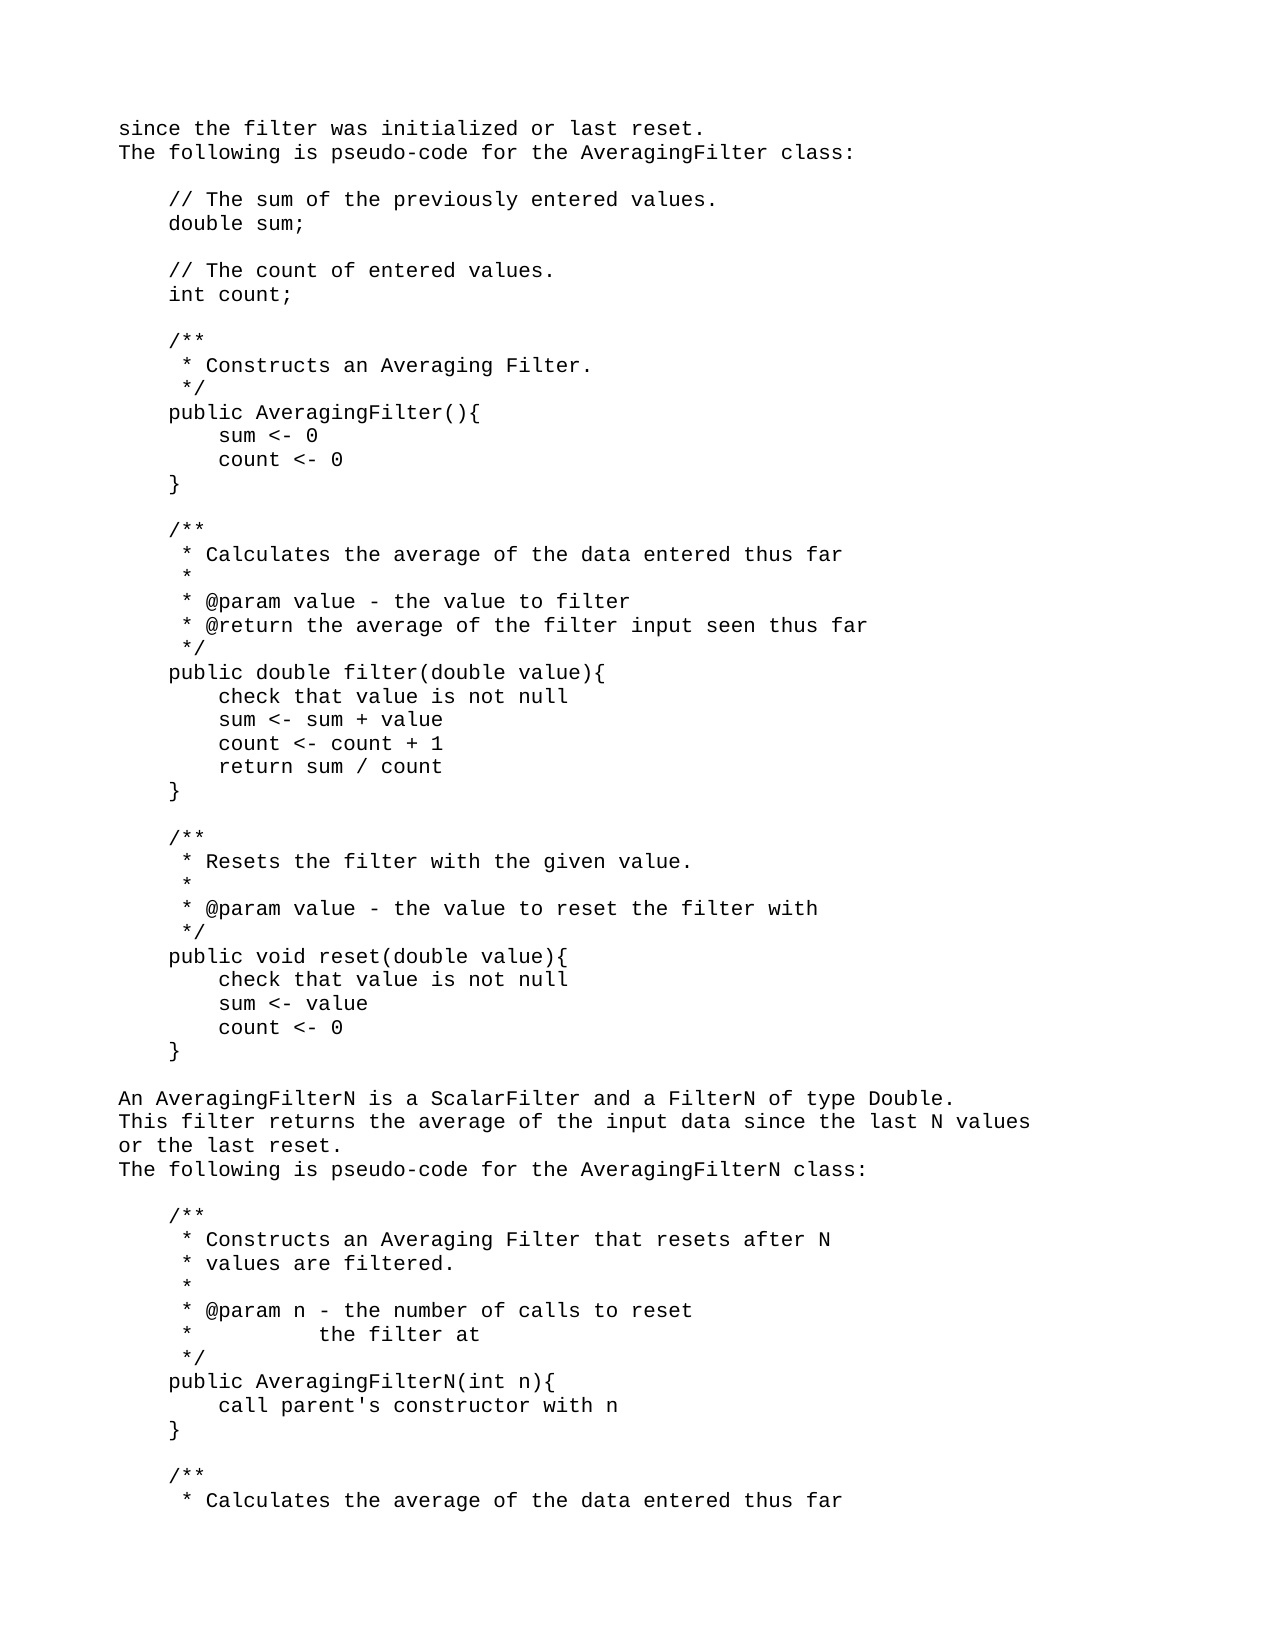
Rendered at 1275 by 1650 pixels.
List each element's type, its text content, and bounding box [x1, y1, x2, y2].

text */ [118, 1348, 1157, 1371]
text * [118, 567, 1157, 591]
text count <- count + 1 [118, 733, 1157, 757]
text call parent's constructor with n [118, 1395, 1157, 1419]
text * @param value - the value to reset the filter with [118, 898, 1157, 922]
text An AveragingFilterN is a ScalarFilter and a FilterN of type Double. [118, 1088, 1157, 1111]
text // The sum of the previously entered values. [118, 189, 1157, 213]
text } [118, 1040, 1157, 1064]
text * the filter at [118, 1324, 1157, 1348]
text public AveragingFilter(){ [118, 402, 1157, 426]
text } [118, 473, 1157, 496]
text check that value is not null [118, 969, 1157, 993]
text * [118, 1277, 1157, 1300]
text * Calculates the average of the data entered thus far [118, 544, 1157, 567]
text since the filter was initialized or last reset. [118, 118, 1157, 142]
text /** [118, 331, 1157, 354]
text /** [118, 520, 1157, 544]
text count <- 0 [118, 1017, 1157, 1040]
text */ [118, 922, 1157, 946]
text count <- 0 [118, 449, 1157, 473]
text // The count of entered values. [118, 260, 1157, 284]
text public void reset(double value){ [118, 946, 1157, 969]
text } [118, 1419, 1157, 1442]
text This filter returns the average of the input data since the last N values [118, 1111, 1157, 1135]
text sum <- sum + value [118, 709, 1157, 733]
text public double filter(double value){ [118, 662, 1157, 686]
text or the last reset. [118, 1135, 1157, 1158]
text * Calculates the average of the data entered thus far [118, 1489, 1157, 1513]
text public AveragingFilterN(int n){ [118, 1371, 1157, 1395]
text * Resets the filter with the given value. [118, 851, 1157, 875]
text int count; [118, 284, 1157, 307]
text sum <- 0 [118, 426, 1157, 449]
text * @return the average of the filter input seen thus far [118, 615, 1157, 638]
text */ [118, 638, 1157, 662]
text The following is pseudo-code for the AveragingFilterN class: [118, 1158, 1157, 1182]
text * Constructs an Averaging Filter. [118, 354, 1157, 378]
text * @param value - the value to filter [118, 591, 1157, 615]
text The following is pseudo-code for the AveragingFilter class: [118, 142, 1157, 165]
text check that value is not null [118, 686, 1157, 709]
text /** [118, 827, 1157, 851]
text double sum; [118, 213, 1157, 236]
text * values are filtered. [118, 1253, 1157, 1277]
text sum <- value [118, 993, 1157, 1017]
text * @param n - the number of calls to reset [118, 1300, 1157, 1324]
text */ [118, 378, 1157, 402]
text } [118, 780, 1157, 804]
text /** [118, 1466, 1157, 1489]
text * [118, 875, 1157, 898]
text return sum / count [118, 757, 1157, 780]
text * Constructs an Averaging Filter that resets after N [118, 1229, 1157, 1253]
text /** [118, 1206, 1157, 1229]
